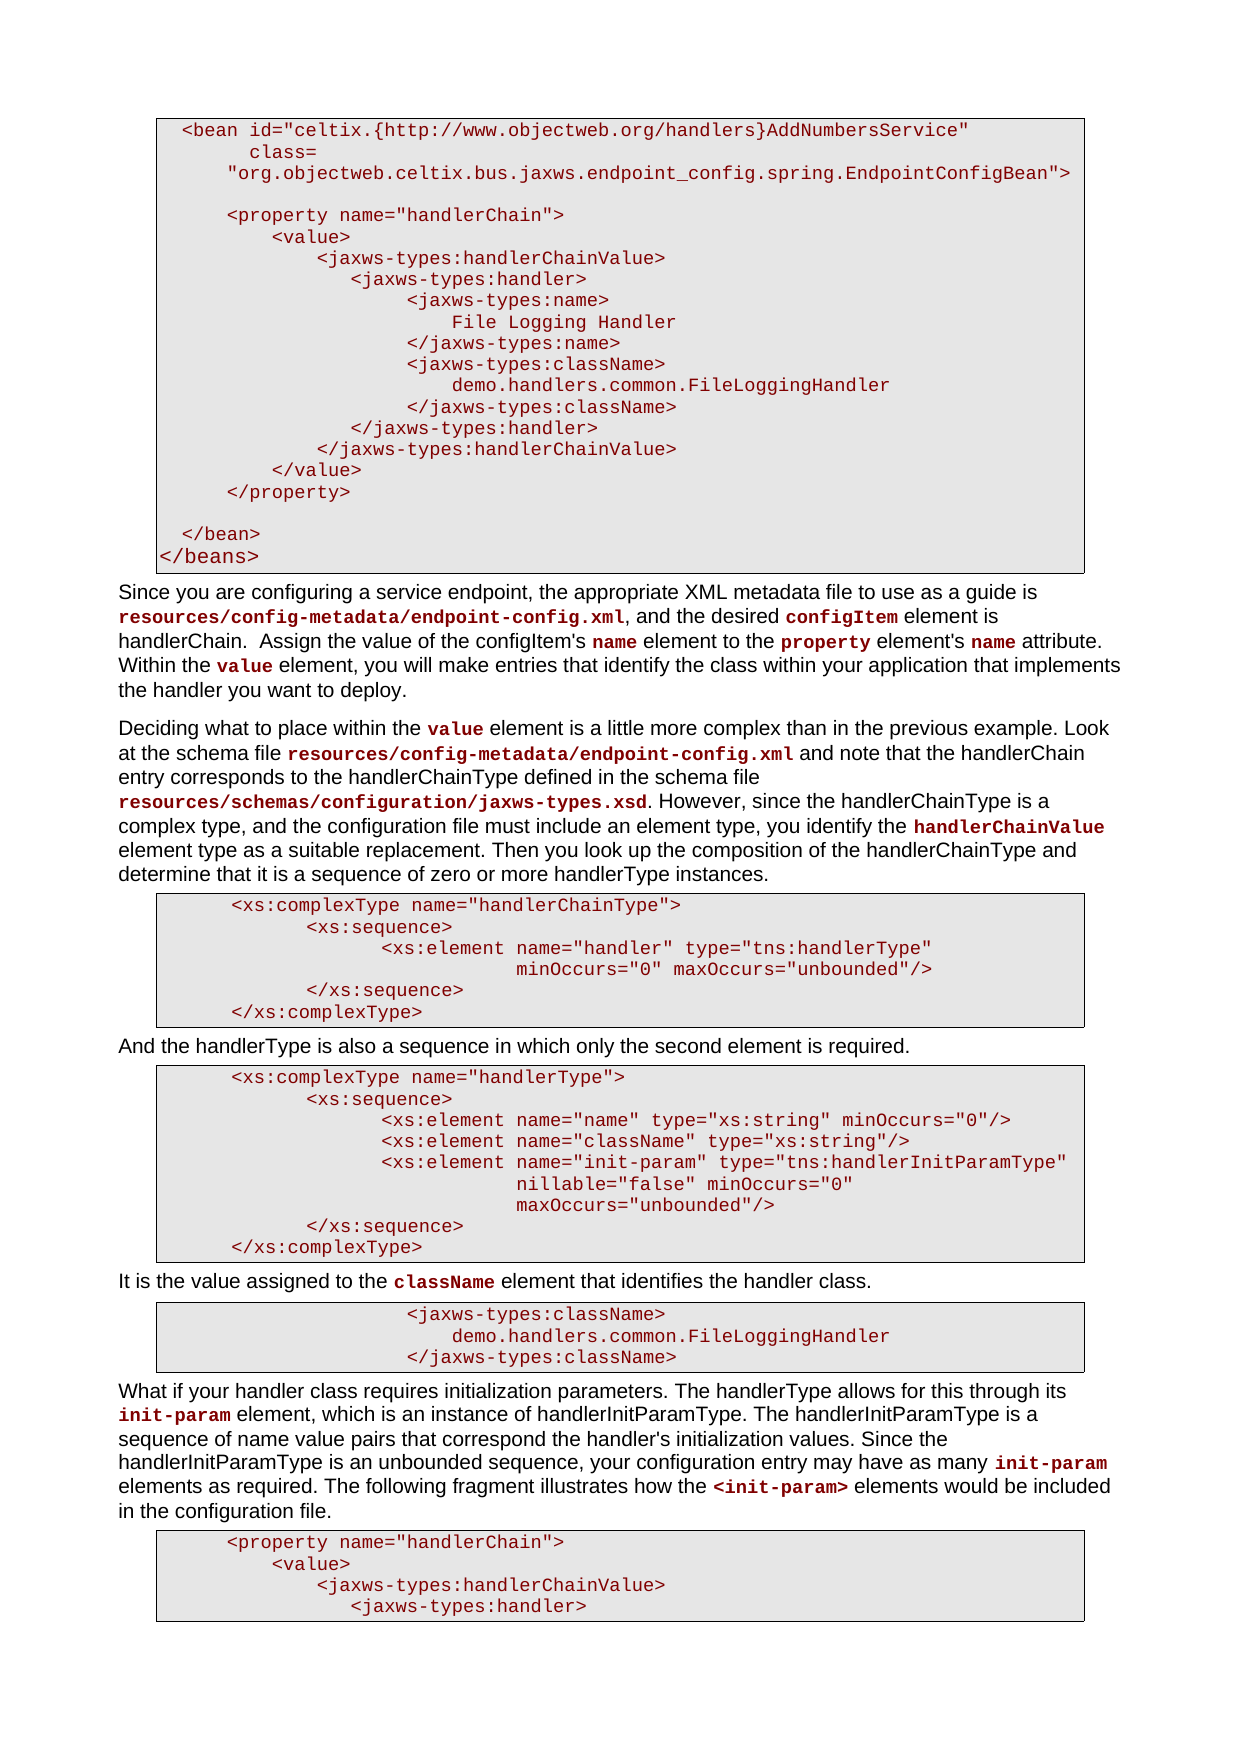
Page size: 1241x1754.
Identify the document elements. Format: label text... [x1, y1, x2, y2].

text demo.handlers.common.FileLoggingHandler [157, 1323, 1084, 1344]
text <xs:element name="className" type="xs:string"/> [157, 1129, 1084, 1150]
text Deciding what to place within the value element is a little more complex than in the previous example. Look at the schema file resources/config-metadata/endpoint-config.xml and note that the handlerChain entry corresponds to the handlerChainType defined in the schema file resources/schemas/configuration/jaxws-types.xsd. However, since the handlerChainType is a complex type, and the configuration file must include an element type, you identify the handlerChainValue element type as a suitable replacement. Then you look up the composition of the handlerChainType and determine that it is a sequence of zero or more handlerType instances. [118, 717, 1122, 886]
text minOccurs="0" maxOccurs="unbounded"/> [157, 957, 1084, 978]
text </jaxws-types:name> [157, 331, 1084, 352]
text </xs:sequence> [157, 978, 1084, 999]
text </value> [157, 458, 1084, 479]
text <property name="handlerChain"> [157, 1531, 1084, 1551]
text <property name="handlerChain"> [157, 203, 1084, 224]
text <jaxws-types:handlerChainValue> [157, 246, 1084, 267]
text <value> [157, 224, 1084, 246]
text <jaxws-types:name> [157, 288, 1084, 309]
text And the handlerType is also a sequence in which only the second element is required. [118, 1034, 1122, 1057]
text <xs:element name="handler" type="tns:handlerType" [157, 936, 1084, 957]
text <xs:element name="name" type="xs:string" minOccurs="0"/> [157, 1107, 1084, 1129]
text maxOccurs="unbounded"/> [157, 1192, 1084, 1214]
text </xs:sequence> [157, 1214, 1084, 1235]
text <bean id="celtix.{http://www.objectweb.org/handlers}AddNumbersService" [157, 119, 1084, 139]
text <xs:complexType name="handlerChainType"> [157, 894, 1084, 914]
text <value> [157, 1551, 1084, 1573]
text <xs:sequence> [157, 1086, 1084, 1107]
text Since you are configuring a service endpoint, the appropriate XML metadata file to use as a guide is resources/config-metadata/endpoint-config.xml, and the desired configItem element is handlerChain. Assign the value of the configItem's name element to the property element's name attribute. Within the value element, you will make entries that identify the class within your application that implements the handler you want to deploy. [118, 581, 1122, 702]
text nillable="false" minOccurs="0" [157, 1171, 1084, 1192]
text <xs:element name="init-param" type="tns:handlerInitParamType" [157, 1150, 1084, 1171]
text </xs:complexType> [157, 999, 1084, 1027]
text demo.handlers.common.FileLoggingHandler [157, 373, 1084, 394]
text </jaxws-types:handlerChainValue> [157, 437, 1084, 458]
text <jaxws-types:handlerChainValue> [157, 1573, 1084, 1594]
text <jaxws-types:className> [157, 1303, 1084, 1323]
text <jaxws-types:className> [157, 352, 1084, 373]
text </property> [157, 479, 1084, 501]
text <jaxws-types:handler> [157, 1594, 1084, 1621]
text <jaxws-types:handler> [157, 267, 1084, 288]
text </bean> [157, 522, 1084, 543]
text </jaxws-types:className> [157, 1344, 1084, 1372]
text File Logging Handler [157, 309, 1084, 331]
text </jaxws-types:className> [157, 394, 1084, 416]
text What if your handler class requires initialization parameters. The handlerType allows for this through its init-param element, which is an instance of handlerInitParamType. The handlerInitParamType is a sequence of name value pairs that correspond the handler's initialization values. Since the handlerInitParamType is an unbounded sequence, your configuration entry may have as many init-param elements as required. The following fragment illustrates how the <init-param> elements would be included in the configuration file. [118, 1379, 1122, 1523]
text </beans> [157, 543, 1084, 573]
text <xs:complexType name="handlerType"> [157, 1066, 1084, 1086]
text </xs:complexType> [157, 1235, 1084, 1262]
text <xs:sequence> [157, 914, 1084, 936]
text class= [157, 139, 1084, 161]
text </jaxws-types:handler> [157, 416, 1084, 437]
text "org.objectweb.celtix.bus.jaxws.endpoint_config.spring.EndpointConfigBean"> [157, 161, 1084, 182]
text It is the value assigned to the className element that identifies the handler class. [118, 1270, 1122, 1294]
